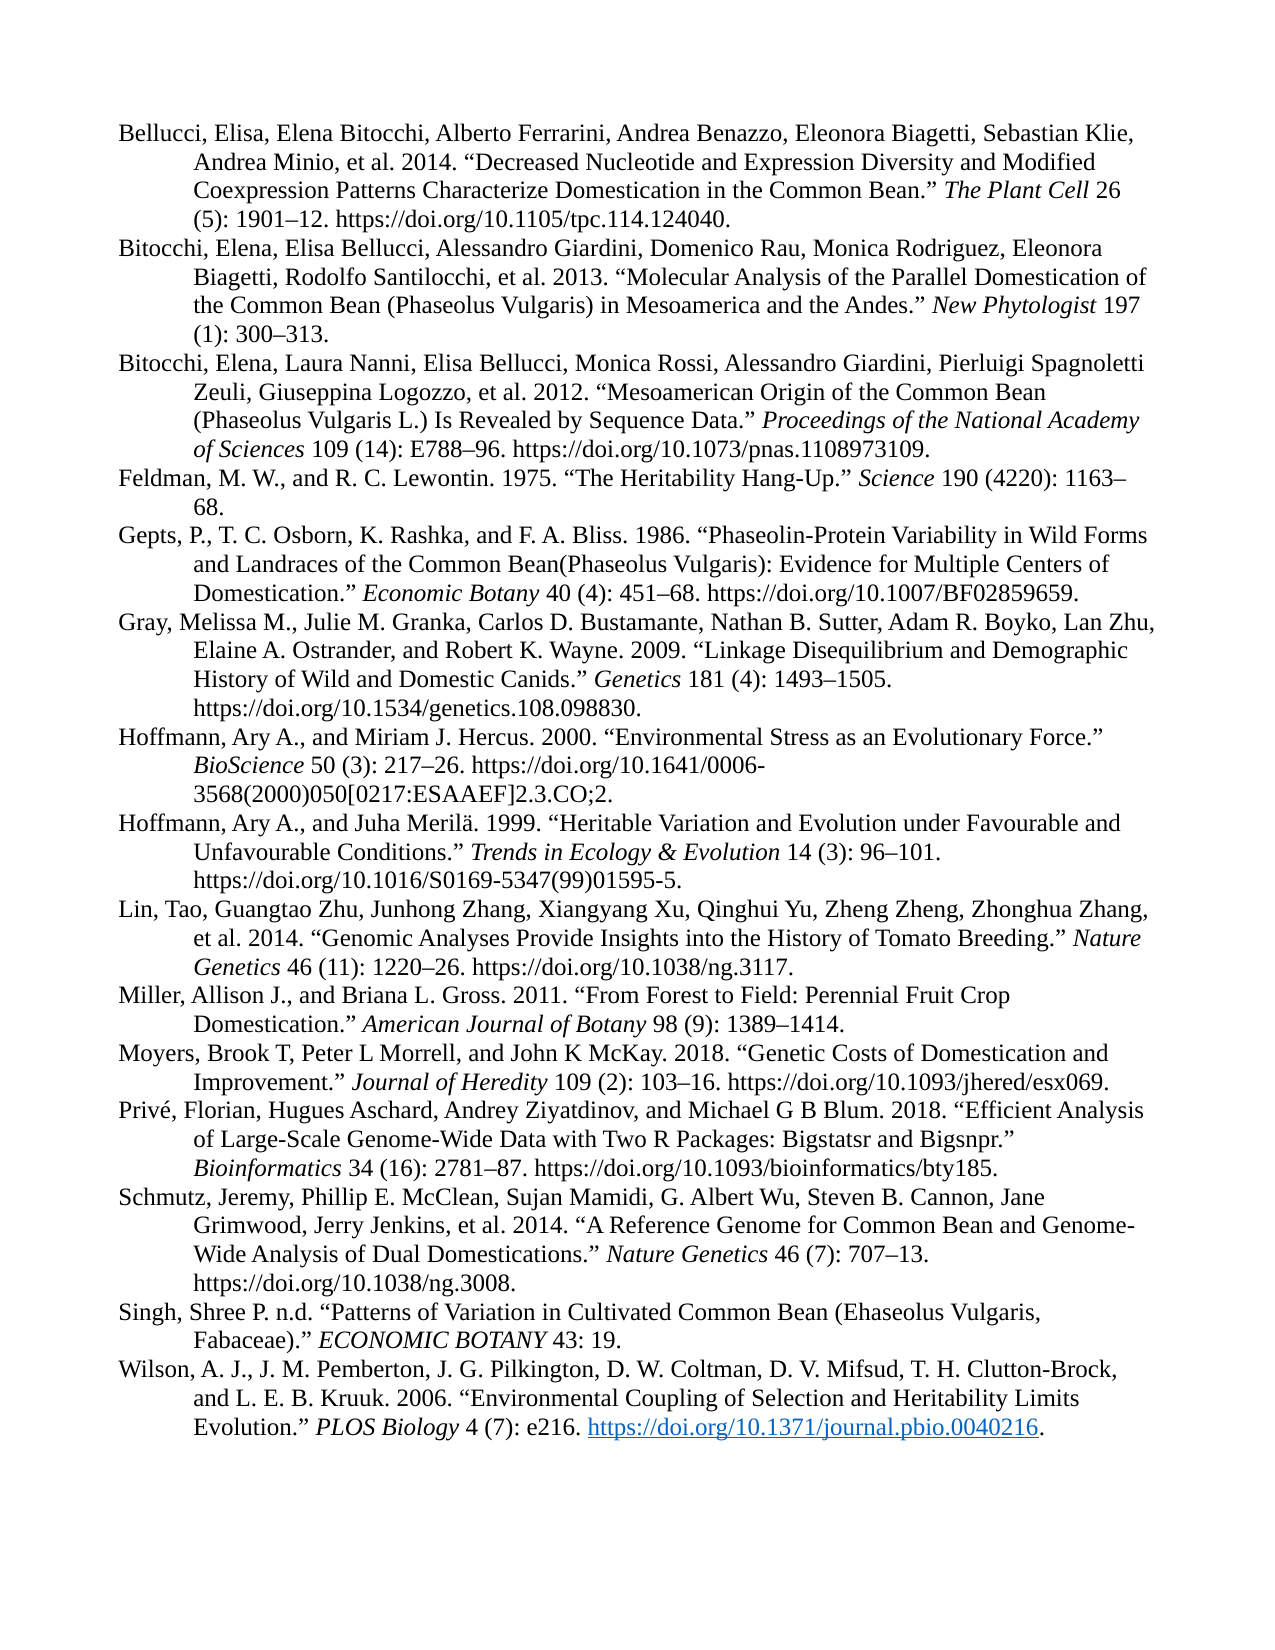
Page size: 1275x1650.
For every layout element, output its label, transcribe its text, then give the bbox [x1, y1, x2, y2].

text Miller, Allison J., and Briana L. Gross. 2011. “From Forest to Field: Perennial Fruit Crop Domestication.” American Journal of Botany 98 (9): 1389–1414. [118, 981, 1157, 1038]
text Hoffmann, Ary A., and Juha Merilä. 1999. “Heritable Variation and Evolution under Favourable and Unfavourable Conditions.” Trends in Ecology & Evolution 14 (3): 96–101. https://doi.org/10.1016/S0169-5347(99)01595-5. [118, 808, 1157, 894]
text Gepts, P., T. C. Osborn, K. Rashka, and F. A. Bliss. 1986. “Phaseolin-Protein Variability in Wild Forms and Landraces of the Common Bean(Phaseolus Vulgaris): Evidence for Multiple Centers of Domestication.” Economic Botany 40 (4): 451–68. https://doi.org/10.1007/BF02859659. [118, 521, 1157, 607]
text Singh, Shree P. n.d. “Patterns of Variation in Cultivated Common Bean (Ehaseolus Vulgaris, Fabaceae).” ECONOMIC BOTANY 43: 19. [118, 1297, 1157, 1354]
text Wilson, A. J., J. M. Pemberton, J. G. Pilkington, D. W. Coltman, D. V. Mifsud, T. H. Clutton-Brock, and L. E. B. Kruuk. 2006. “Environmental Coupling of Selection and Heritability Limits Evolution.” PLOS Biology 4 (7): e216. https://doi.org/10.1371/journal.pbio.0040216. [118, 1354, 1157, 1441]
text Schmutz, Jeremy, Phillip E. McClean, Sujan Mamidi, G. Albert Wu, Steven B. Cannon, Jane Grimwood, Jerry Jenkins, et al. 2014. “A Reference Genome for Common Bean and Genome-Wide Analysis of Dual Domestications.” Nature Genetics 46 (7): 707–13. https://doi.org/10.1038/ng.3008. [118, 1182, 1157, 1297]
text Bitocchi, Elena, Elisa Bellucci, Alessandro Giardini, Domenico Rau, Monica Rodriguez, Eleonora Biagetti, Rodolfo Santilocchi, et al. 2013. “Molecular Analysis of the Parallel Domestication of the Common Bean (Phaseolus Vulgaris) in Mesoamerica and the Andes.” New Phytologist 197 (1): 300–313. [118, 233, 1157, 348]
text Hoffmann, Ary A., and Miriam J. Hercus. 2000. “Environmental Stress as an Evolutionary Force.” BioScience 50 (3): 217–26. https://doi.org/10.1641/0006-3568(2000)050[0217:ESAAEF]2.3.CO;2. [118, 722, 1157, 808]
text Gray, Melissa M., Julie M. Granka, Carlos D. Bustamante, Nathan B. Sutter, Adam R. Boyko, Lan Zhu, Elaine A. Ostrander, and Robert K. Wayne. 2009. “Linkage Disequilibrium and Demographic History of Wild and Domestic Canids.” Genetics 181 (4): 1493–1505. https://doi.org/10.1534/genetics.108.098830. [118, 607, 1157, 722]
text Lin, Tao, Guangtao Zhu, Junhong Zhang, Xiangyang Xu, Qinghui Yu, Zheng Zheng, Zhonghua Zhang, et al. 2014. “Genomic Analyses Provide Insights into the History of Tomato Breeding.” Nature Genetics 46 (11): 1220–26. https://doi.org/10.1038/ng.3117. [118, 894, 1157, 981]
text Privé, Florian, Hugues Aschard, Andrey Ziyatdinov, and Michael G B Blum. 2018. “Efficient Analysis of Large-Scale Genome-Wide Data with Two R Packages: Bigstatsr and Bigsnpr.” Bioinformatics 34 (16): 2781–87. https://doi.org/10.1093/bioinformatics/bty185. [118, 1096, 1157, 1182]
text Bellucci, Elisa, Elena Bitocchi, Alberto Ferrarini, Andrea Benazzo, Eleonora Biagetti, Sebastian Klie, Andrea Minio, et al. 2014. “Decreased Nucleotide and Expression Diversity and Modified Coexpression Patterns Characterize Domestication in the Common Bean.” The Plant Cell 26 (5): 1901–12. https://doi.org/10.1105/tpc.114.124040. [118, 118, 1157, 233]
text Moyers, Brook T, Peter L Morrell, and John K McKay. 2018. “Genetic Costs of Domestication and Improvement.” Journal of Heredity 109 (2): 103–16. https://doi.org/10.1093/jhered/esx069. [118, 1038, 1157, 1096]
text Bitocchi, Elena, Laura Nanni, Elisa Bellucci, Monica Rossi, Alessandro Giardini, Pierluigi Spagnoletti Zeuli, Giuseppina Logozzo, et al. 2012. “Mesoamerican Origin of the Common Bean (Phaseolus Vulgaris L.) Is Revealed by Sequence Data.” Proceedings of the National Academy of Sciences 109 (14): E788–96. https://doi.org/10.1073/pnas.1108973109. [118, 348, 1157, 463]
text Feldman, M. W., and R. C. Lewontin. 1975. “The Heritability Hang-Up.” Science 190 (4220): 1163–68. [118, 463, 1157, 521]
